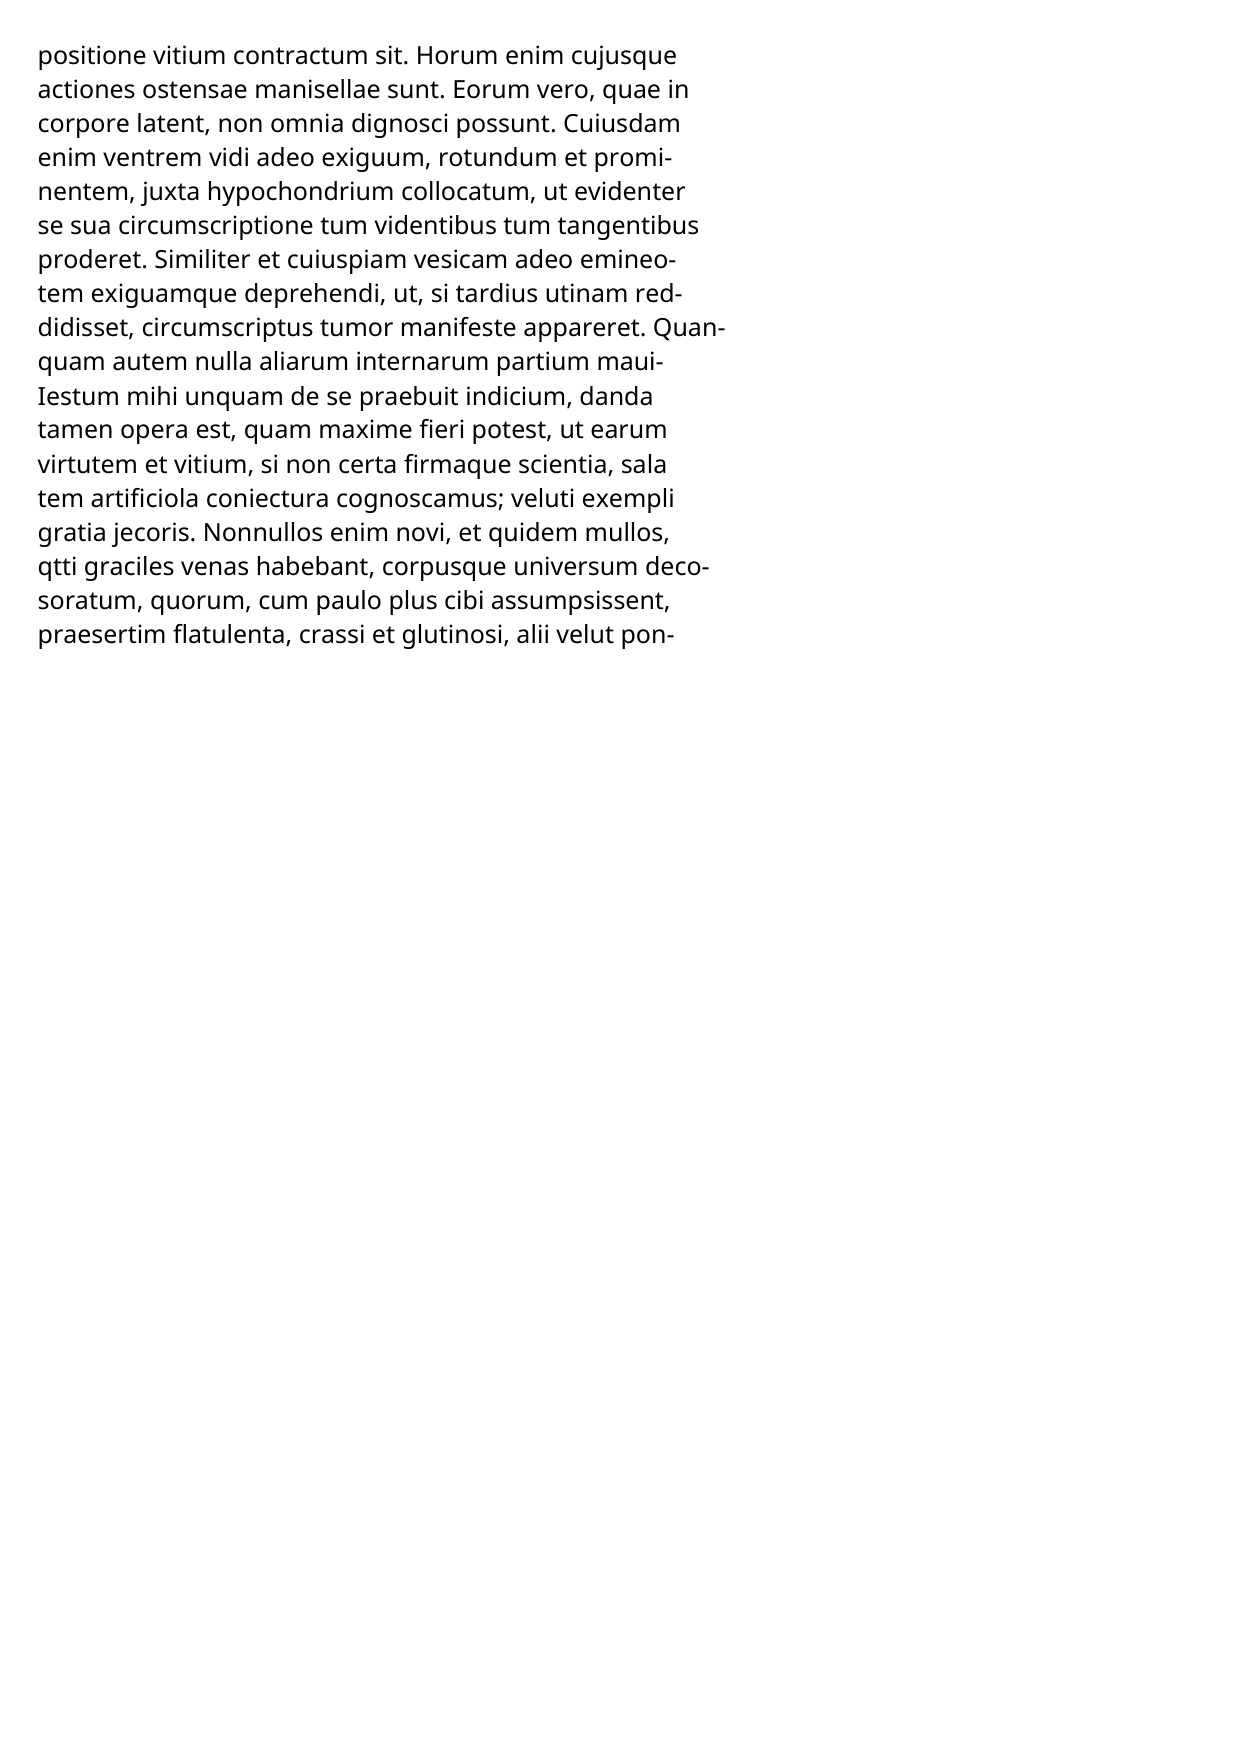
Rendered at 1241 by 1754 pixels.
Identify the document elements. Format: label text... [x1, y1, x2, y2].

text positione vitium contractum sit. Horum enim cujusque actiones ostensae manisellae sunt. Eorum vero, quae in corpore latent, non omnia dignosci possunt. Cuiusdam enim ventrem vidi adeo exiguum, rotundum et promi- nentem, juxta hypochondrium collocatum, ut evidenter se sua circumscriptione tum videntibus tum tangentibus proderet. Similiter et cuiuspiam vesicam adeo emineo- tem exiguamque deprehendi, ut, si tardius utinam red- didisset, circumscriptus tumor manifeste appareret. Quan- quam autem nulla aliarum internarum partium maui- Iestum mihi unquam de se praebuit indicium, danda tamen opera est, quam maxime fieri potest, ut earum virtutem et vitium, si non certa firmaque scientia, sala tem artificiola coniectura cognoscamus; veluti exempli gratia jecoris. Nonnullos enim novi, et quidem mullos, qtti graciles venas habebant, corpusque universum deco- soratum, quorum, cum paulo plus cibi assumpsissent, praesertim flatulenta, crassi et glutinosi, alii velut pon- [37, 37, 1203, 651]
